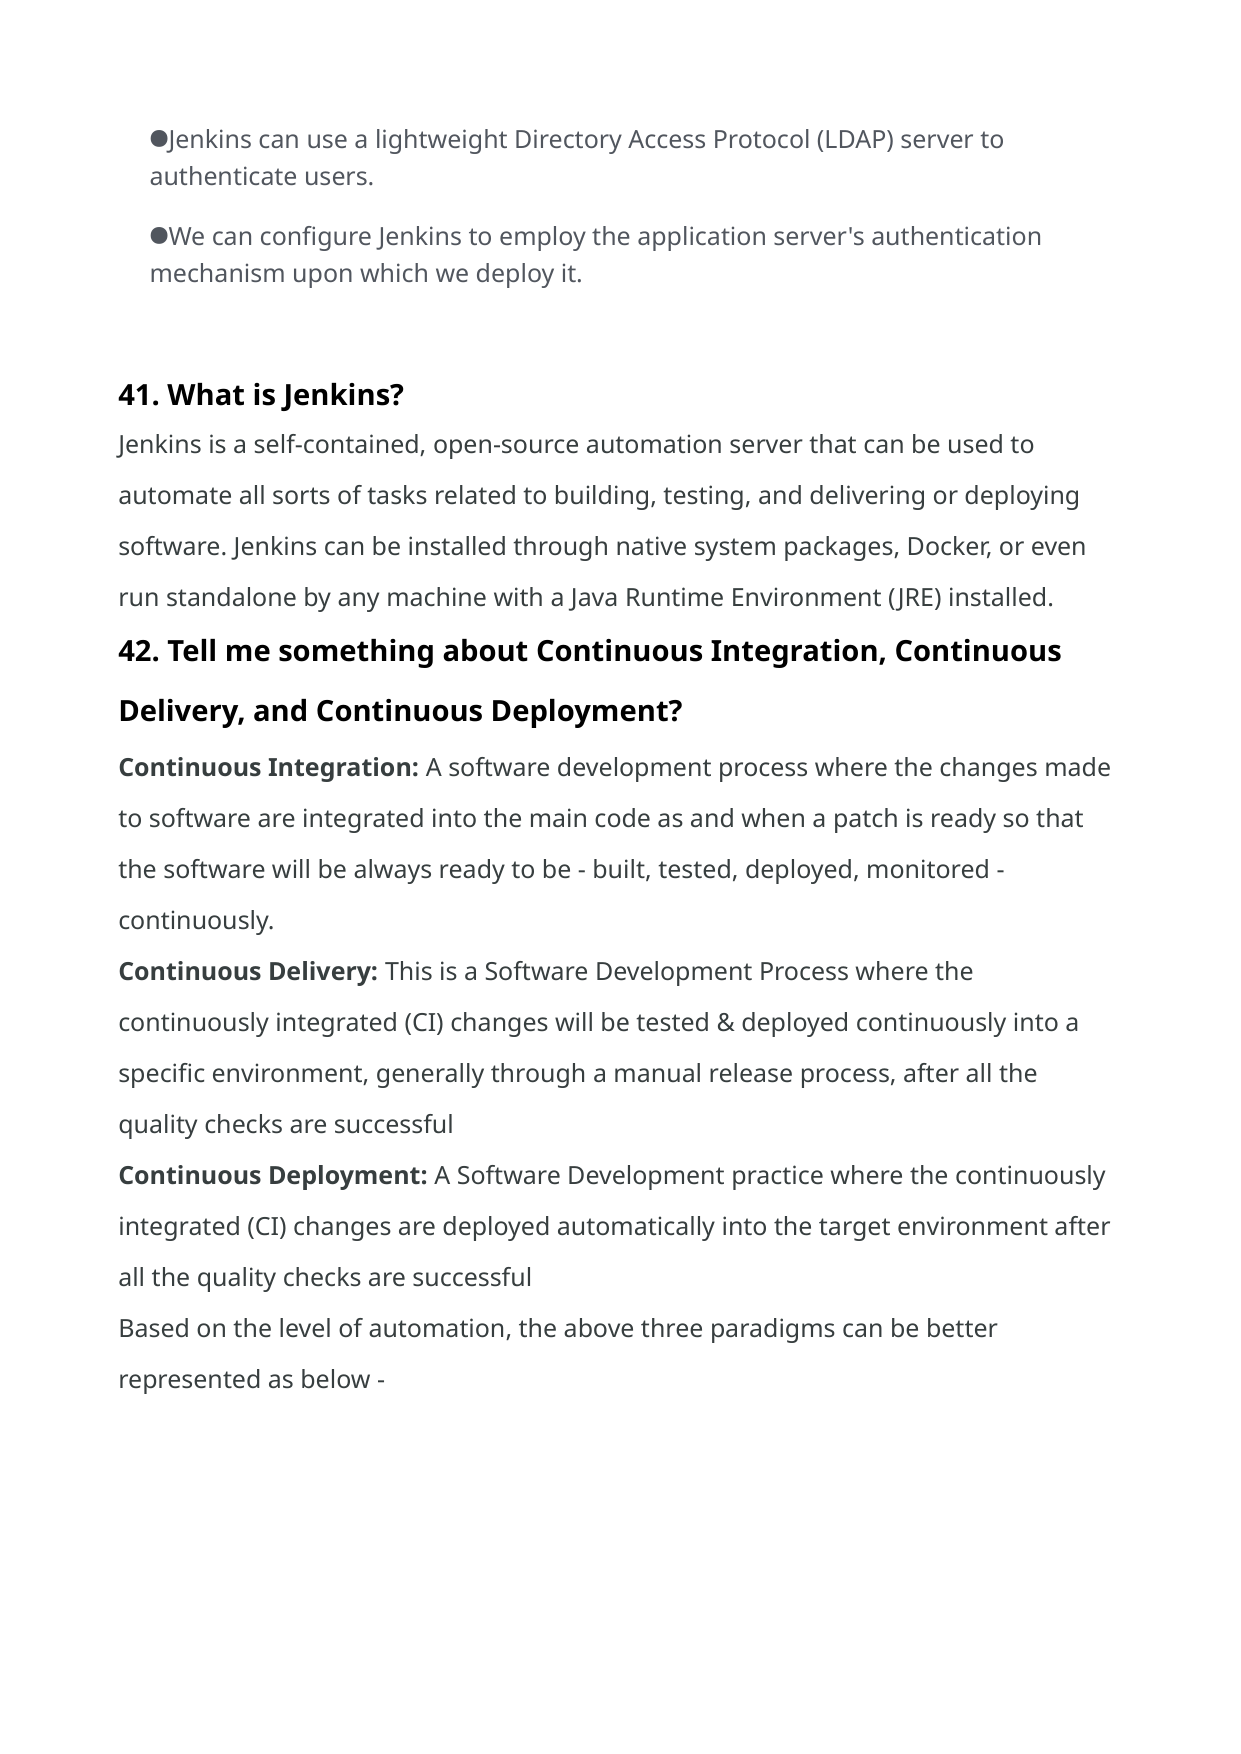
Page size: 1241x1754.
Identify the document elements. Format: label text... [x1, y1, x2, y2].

subtitle 41. What is Jenkins? [118, 374, 1122, 414]
list We can configure Jenkins to employ the application server's authentication mechanism upon which we deploy it. [118, 215, 1122, 290]
text Continuous Deployment: A Software Development practice where the continuously integrated (CI) changes are deployed automatically into the target environment after all the quality checks are successful [118, 1158, 1122, 1294]
text Continuous Delivery: This is a Software Development Process where the continuously integrated (CI) changes will be tested & deployed continuously into a specific environment, generally through a manual release process, after all the quality checks are successful [118, 953, 1122, 1141]
text Continuous Integration: A software development process where the changes made to software are integrated into the main code as and when a patch is ready so that the software will be always ready to be - built, tested, deployed, monitored - continuously. [118, 749, 1122, 937]
subtitle 42. Tell me something about Continuous Integration, Continuous Delivery, and Continuous Deployment? [118, 630, 1122, 729]
list Jenkins can use a lightweight Directory Access Protocol (LDAP) server to authenticate users. [118, 118, 1122, 193]
text Based on the level of automation, the above three paradigms can be better represented as below - [118, 1311, 1122, 1396]
text Jenkins is a self-contained, open-source automation server that can be used to automate all sorts of tasks related to building, testing, and delivering or deploying software. Jenkins can be installed through native system packages, Docker, or even run standalone by any machine with a Java Runtime Environment (JRE) installed. [118, 426, 1122, 613]
